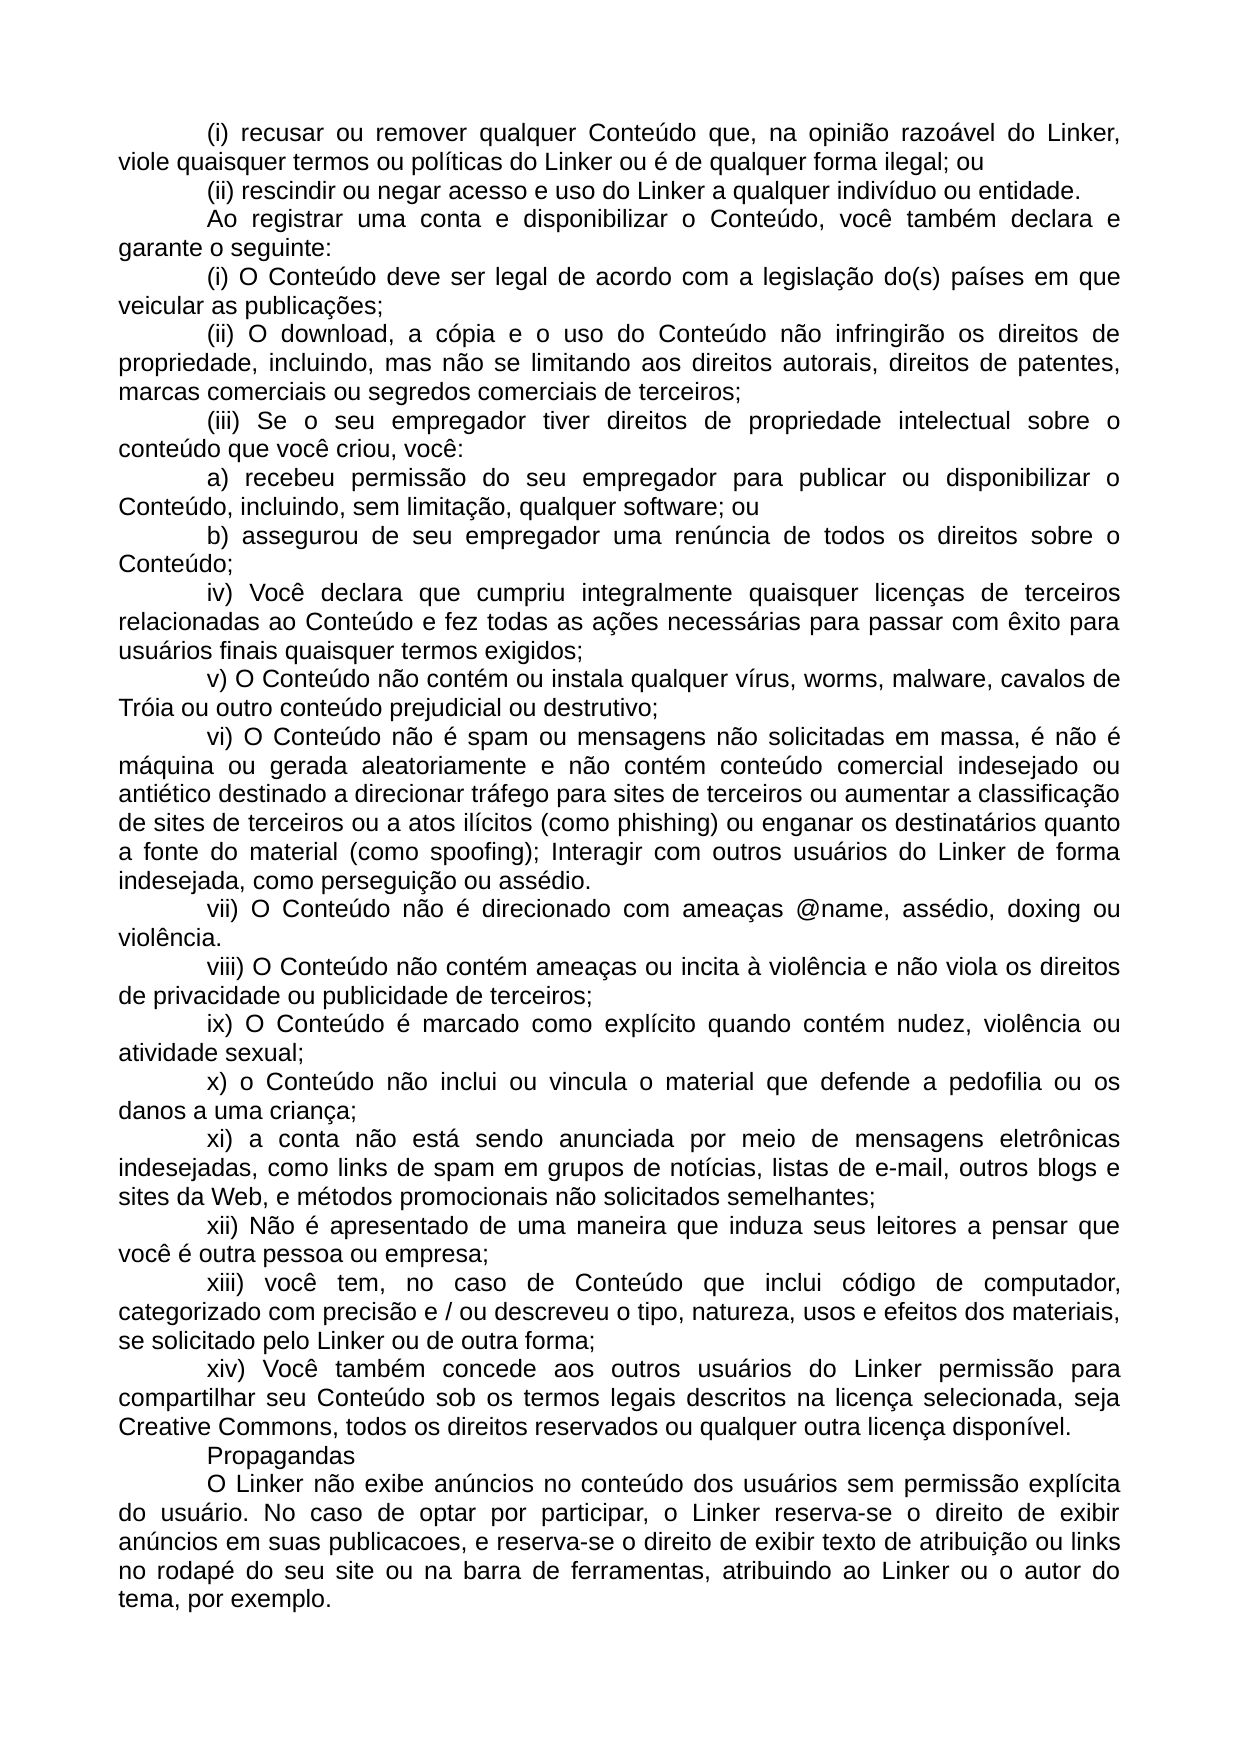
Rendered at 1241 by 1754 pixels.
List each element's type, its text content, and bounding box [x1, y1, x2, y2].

text (ii) O download, a cópia e o uso do Conteúdo não infringirão os direitos de propriedade, incluindo, mas não se limitando aos direitos autorais, direitos de patentes, marcas comerciais ou segredos comerciais de terceiros; [118, 319, 1122, 406]
text xii) Não é apresentado de uma maneira que induza seus leitores a pensar que você é outra pessoa ou empresa; [118, 1211, 1122, 1268]
text Propagandas [118, 1441, 1122, 1469]
text x) o Conteúdo não inclui ou vincula o material que defende a pedofilia ou os danos a uma criança; [118, 1067, 1122, 1124]
text (i) O Conteúdo deve ser legal de acordo com a legislação do(s) países em que veicular as publicações; [118, 262, 1122, 319]
text (i) recusar ou remover qualquer Conteúdo que, na opinião razoável do Linker, viole quaisquer termos ou políticas do Linker ou é de qualquer forma ilegal; ou [118, 118, 1122, 176]
text b) assegurou de seu empregador uma renúncia de todos os direitos sobre o Conteúdo; [118, 521, 1122, 578]
text (ii) rescindir ou negar acesso e uso do Linker a qualquer indivíduo ou entidade. [118, 176, 1122, 204]
text xi) a conta não está sendo anunciada por meio de mensagens eletrônicas indesejadas, como links de spam em grupos de notícias, listas de e-mail, outros blogs e sites da Web, e métodos promocionais não solicitados semelhantes; [118, 1124, 1122, 1211]
text vii) O Conteúdo não é direcionado com ameaças @name, assédio, doxing ou violência. [118, 894, 1122, 952]
text vi) O Conteúdo não é spam ou mensagens não solicitadas em massa, é não é máquina ou gerada aleatoriamente e não contém conteúdo comercial indesejado ou antiético destinado a direcionar tráfego para sites de terceiros ou aumentar a classificação de sites de terceiros ou a atos ilícitos (como phishing) ou enganar os destinatários quanto a fonte do material (como spoofing); Interagir com outros usuários do Linker de forma indesejada, como perseguição ou assédio. [118, 722, 1122, 894]
text ix) O Conteúdo é marcado como explícito quando contém nudez, violência ou atividade sexual; [118, 1009, 1122, 1067]
text (iii) Se o seu empregador tiver direitos de propriedade intelectual sobre o conteúdo que você criou, você: [118, 406, 1122, 463]
text O Linker não exibe anúncios no conteúdo dos usuários sem permissão explícita do usuário. No caso de optar por participar, o Linker reserva-se o direito de exibir anúncios em suas publicacoes, e reserva-se o direito de exibir texto de atribuição ou links no rodapé do seu site ou na barra de ferramentas, atribuindo ao Linker ou o autor do tema, por exemplo. [118, 1469, 1122, 1613]
text xiv) Você também concede aos outros usuários do Linker permissão para compartilhar seu Conteúdo sob os termos legais descritos na licença selecionada, seja Creative Commons, todos os direitos reservados ou qualquer outra licença disponível. [118, 1354, 1122, 1441]
text viii) O Conteúdo não contém ameaças ou incita à violência e não viola os direitos de privacidade ou publicidade de terceiros; [118, 952, 1122, 1009]
text v) O Conteúdo não contém ou instala qualquer vírus, worms, malware, cavalos de Tróia ou outro conteúdo prejudicial ou destrutivo; [118, 664, 1122, 722]
text Ao registrar uma conta e disponibilizar o Conteúdo, você também declara e garante o seguinte: [118, 204, 1122, 262]
text xiii) você tem, no caso de Conteúdo que inclui código de computador, categorizado com precisão e / ou descreveu o tipo, natureza, usos e efeitos dos materiais, se solicitado pelo Linker ou de outra forma; [118, 1268, 1122, 1354]
text iv) Você declara que cumpriu integralmente quaisquer licenças de terceiros relacionadas ao Conteúdo e fez todas as ações necessárias para passar com êxito para usuários finais quaisquer termos exigidos; [118, 578, 1122, 664]
text a) recebeu permissão do seu empregador para publicar ou disponibilizar o Conteúdo, incluindo, sem limitação, qualquer software; ou [118, 463, 1122, 521]
